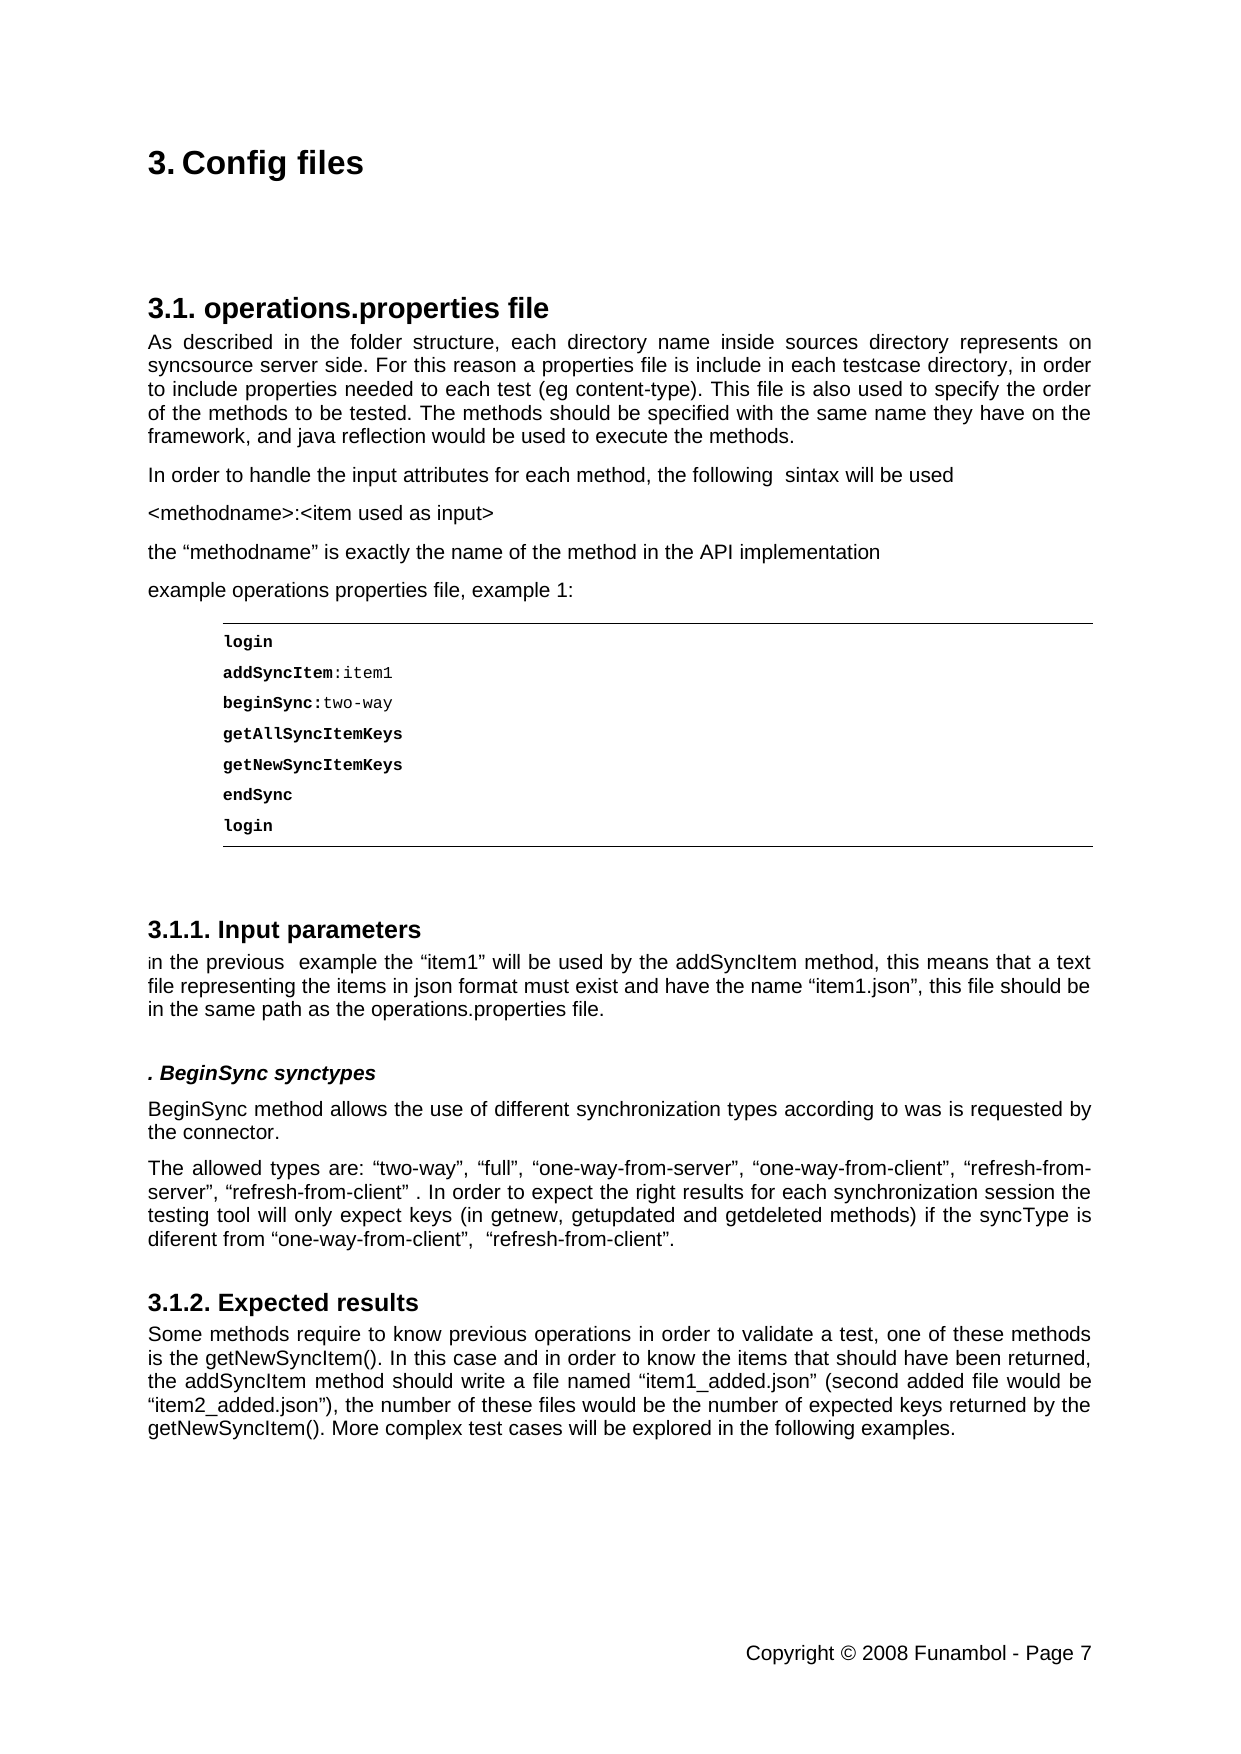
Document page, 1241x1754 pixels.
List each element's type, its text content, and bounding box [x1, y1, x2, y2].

text in the previous example the “item1” will be used by the addSyncItem method, this means that a text file representing the items in json format must exist and have the name “item1.json”, this file should be in the same path as the operations.properties file. [148, 951, 1093, 1021]
text getNewSyncItemKeys [223, 746, 1093, 775]
subtitle operations.properties file [148, 292, 1093, 324]
text login [223, 807, 1093, 846]
text As described in the folder structure, each directory name inside sources directory represents on syncsource server side. For this reason a properties file is include in each testcase directory, in order to include properties needed to each test (eg content-type). This file is also used to specify the order of the methods to be tested. The methods should be specified with the same name they have on the framework, and java reflection would be used to execute the methods. [148, 330, 1093, 448]
text endSync [223, 776, 1093, 806]
subtitle Expected results [148, 1288, 1093, 1316]
text the “methodname” is exactly the name of the method in the API implementation [148, 540, 1093, 564]
subtitle BeginSync synctypes [148, 1061, 1093, 1085]
text example operations properties file, example 1: [148, 579, 1093, 602]
text Some methods require to know previous operations in order to validate a test, one of these methods is the getNewSyncItem(). In this case and in order to know the items that should have been returned, the addSyncItem method should write a file named “item1_added.json” (second added file would be “item2_added.json”), the number of these files would be the number of expected keys returned by the getNewSyncItem(). More complex test cases will be explored in the following examples. [148, 1323, 1093, 1440]
text The allowed types are: “two-way”, “full”, “one-way-from-server”, “one-way-from-client”, “refresh-from-server”, “refresh-from-client” . In order to expect the right results for each synchronization session the testing tool will only expect keys (in getnew, getupdated and getdeleted methods) if the syncType is diferent from “one-way-from-client”, “refresh-from-client”. [148, 1157, 1093, 1251]
text addSyncItem:item1 [223, 654, 1093, 683]
text <methodname>:<item used as input> [148, 502, 1093, 525]
text BeginSync method allows the use of different synchronization types according to was is requested by the connector. [148, 1097, 1093, 1144]
text beginSync:two-way [223, 684, 1093, 714]
subtitle Config files [148, 144, 1093, 181]
subtitle Input parameters [148, 916, 1093, 944]
text getAllSyncItemKeys [223, 715, 1093, 744]
text login [223, 624, 1093, 652]
text In order to handle the input attributes for each method, the following sintax will be used [148, 463, 1093, 487]
